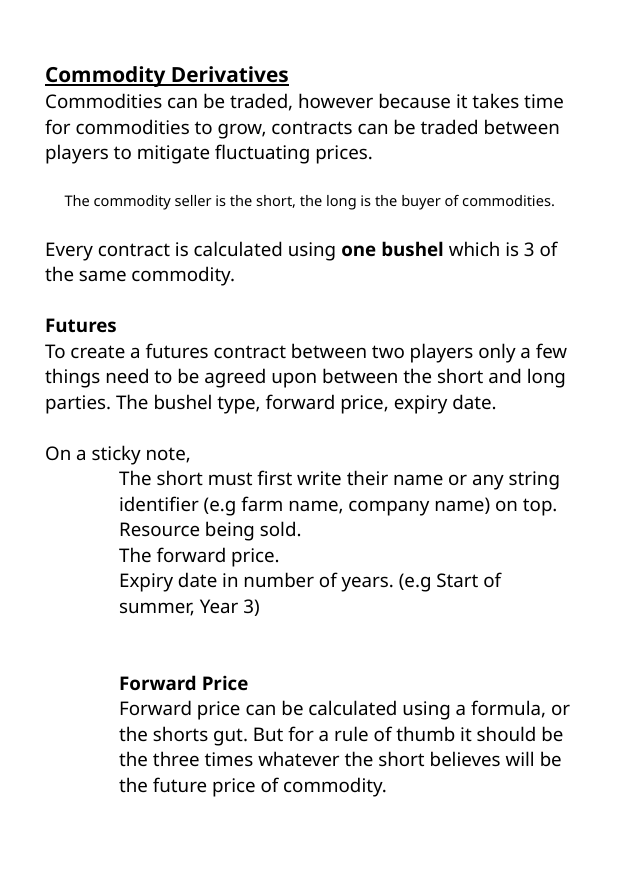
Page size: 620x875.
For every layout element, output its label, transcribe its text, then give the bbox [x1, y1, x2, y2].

text Futures [45, 312, 574, 338]
text To create a futures contract between two players only a few things need to be agreed upon between the short and long parties. The bushel type, forward price, expiry date. [45, 338, 574, 414]
text Commodity Derivatives [45, 60, 574, 88]
text The short must first write their name or any string identifier (e.g farm name, company name) on top. [119, 466, 574, 517]
text Expiry date in number of years. (e.g Start of summer, Year 3) [119, 568, 574, 619]
text Forward Price [119, 670, 574, 695]
text Forward price can be calculated using a formula, or the shorts gut. But for a rule of thumb it should be the three times whatever the short believes will be the future price of commodity. [119, 695, 574, 797]
text Resource being sold. [119, 517, 574, 542]
text Commodities can be traded, however because it takes time for commodities to grow, contracts can be traded between players to mitigate fluctuating prices. [45, 88, 574, 165]
text On a sticky note, [45, 440, 574, 466]
text Every contract is calculated using one bushel which is 3 of the same commodity. [45, 236, 574, 287]
text The forward price. [119, 542, 574, 568]
text The commodity seller is the short, the long is the buyer of commodities. [45, 191, 574, 210]
